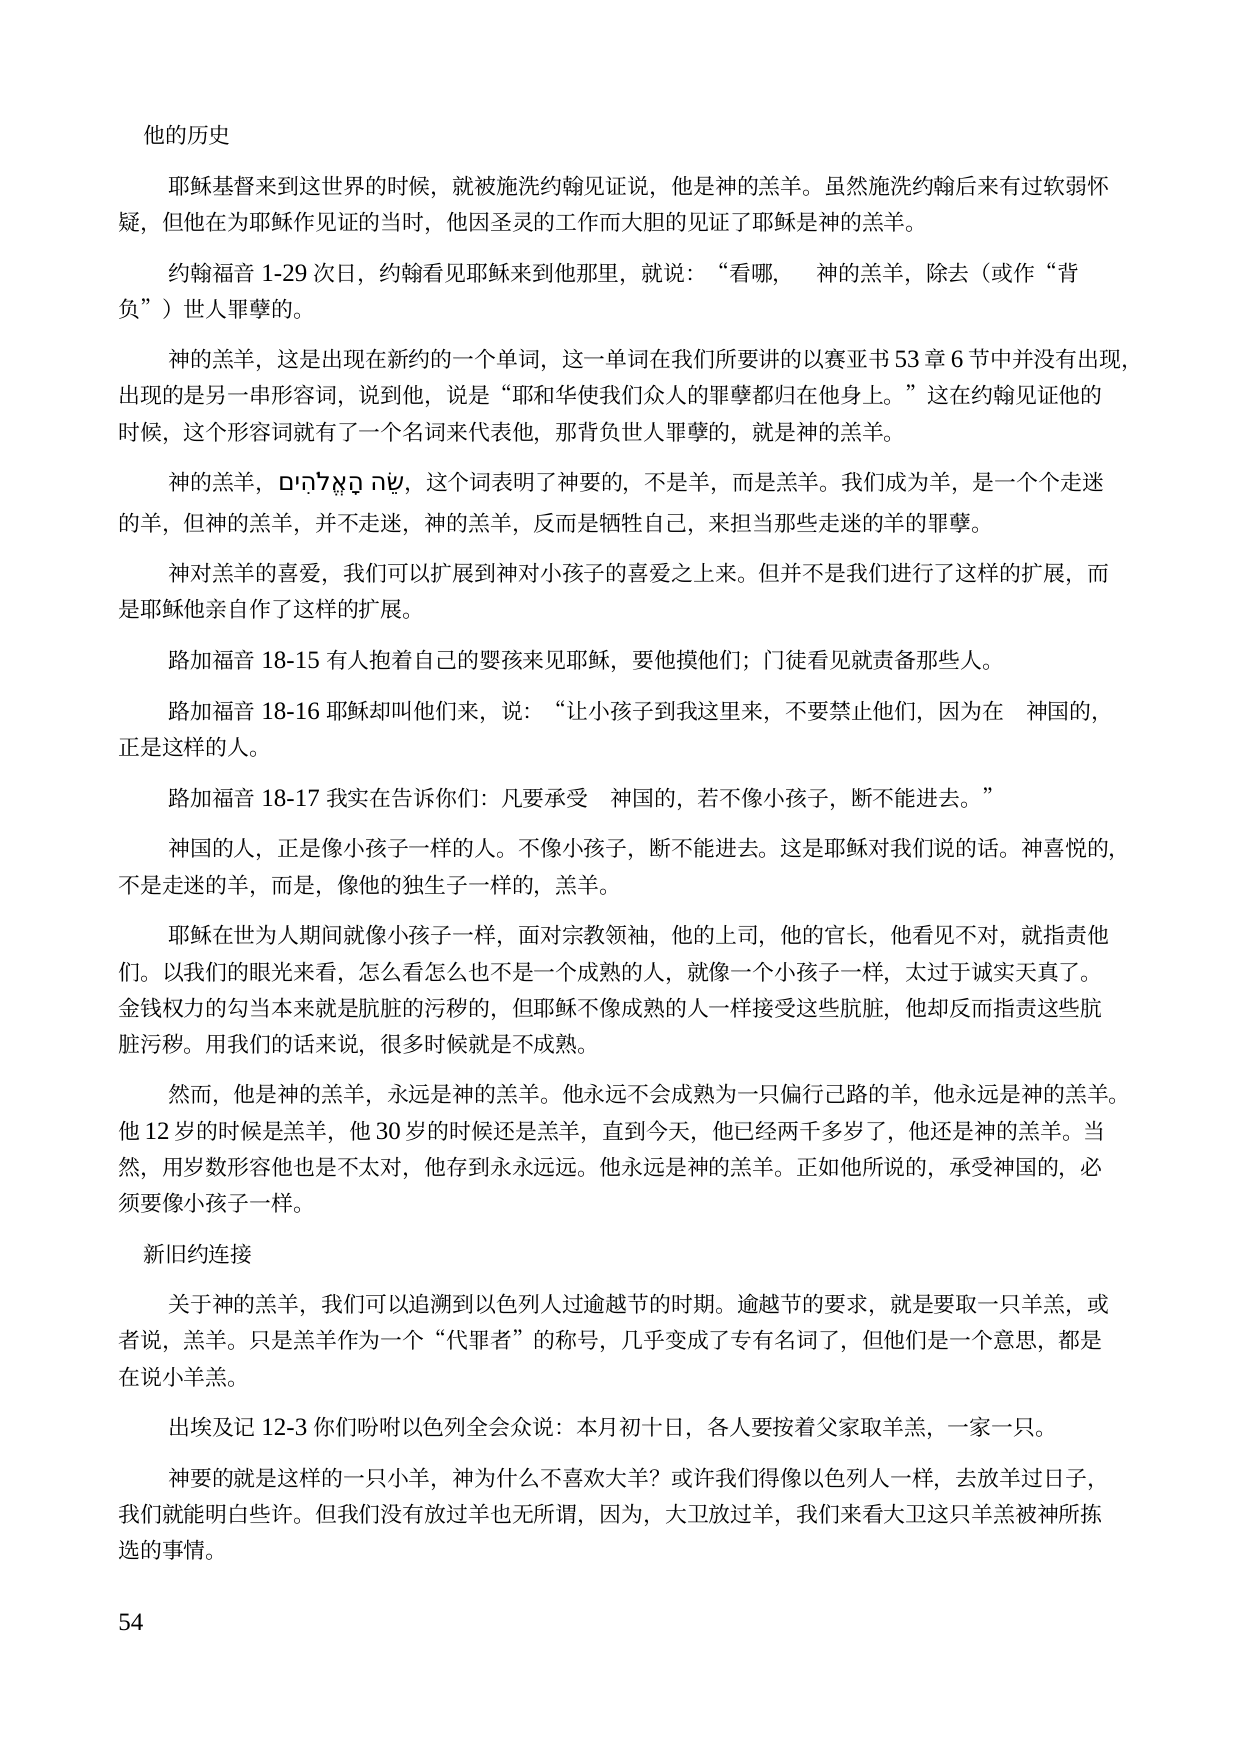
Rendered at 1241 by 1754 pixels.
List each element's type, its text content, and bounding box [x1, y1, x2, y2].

text 神国的人，正是像小孩子一样的人。不像小孩子，断不能进去。这是耶稣对我们说的话。神喜悦的，不是走迷的羊，而是，像他的独生子一样的，羔羊。 [118, 832, 1122, 899]
text 路加福音 18-15 有人抱着自己的婴孩来见耶稣，要他摸他们；门徒看见就责备那些人。 [118, 643, 1122, 675]
text 耶稣在世为人期间就像小孩子一样，面对宗教领袖，他的上司，他的官长，他看见不对，就指责他们。以我们的眼光来看，怎么看怎么也不是一个成熟的人，就像一个小孩子一样，太过于诚实天真了。金钱权力的勾当本来就是肮脏的污秽的，但耶稣不像成熟的人一样接受这些肮脏，他却反而指责这些肮脏污秽。用我们的话来说，很多时候就是不成熟。 [118, 918, 1122, 1058]
text 神要的就是这样的一只小羊，神为什么不喜欢大羊？或许我们得像以色列人一样，去放羊过日子，我们就能明白些许。但我们没有放过羊也无所谓，因为，大卫放过羊，我们来看大卫这只羊羔被神所拣选的事情。 [118, 1461, 1122, 1565]
text 关于神的羔羊，我们可以追溯到以色列人过逾越节的时期。逾越节的要求，就是要取一只羊羔，或者说，羔羊。只是羔羊作为一个“代罪者”的称号，几乎变成了专有名词了，但他们是一个意思，都是在说小羊羔。 [118, 1288, 1122, 1391]
text 新旧约连接 [118, 1237, 1122, 1268]
text 他的历史 [118, 118, 1122, 149]
text 神对羔羊的喜爱，我们可以扩展到神对小孩子的喜爱之上来。但并不是我们进行了这样的扩展，而是耶稣他亲自作了这样的扩展。 [118, 556, 1122, 624]
text 神的羔羊，这是出现在新约的一个单词，这一单词在我们所要讲的以赛亚书53章6节中并没有出现，出现的是另一串形容词，说到他，说是“耶和华使我们众人的罪孽都归在他身上。”这在约翰见证他的时候，这个形容词就有了一个名词来代表他，那背负世人罪孽的，就是神的羔羊。 [118, 343, 1122, 446]
text 然而，他是神的羔羊，永远是神的羔羊。他永远不会成熟为一只偏行己路的羊，他永远是神的羔羊。他12岁的时候是羔羊，他30岁的时候还是羔羊，直到今天，他已经两千多岁了，他还是神的羔羊。当然，用岁数形容他也是不太对，他存到永永远远。他永远是神的羔羊。正如他所说的，承受神国的，必须要像小孩子一样。 [118, 1078, 1122, 1218]
text 约翰福音 1-29 次日，约翰看见耶稣来到他那里，就说：“看哪， 神的羔羊，除去（或作“背负”）世人罪孽的。 [118, 256, 1122, 323]
text 出埃及记 12-3 你们吩咐以色列全会众说：本月初十日，各人要按着父家取羊羔，一家一只。 [118, 1411, 1122, 1442]
text 路加福音 18-17 我实在告诉你们：凡要承受 神国的，若不像小孩子，断不能进去。” [118, 781, 1122, 812]
text 耶稣基督来到这世界的时候，就被施洗约翰见证说，他是神的羔羊。虽然施洗约翰后来有过软弱怀疑，但他在为耶稣作见证的当时，他因圣灵的工作而大胆的见证了耶稣是神的羔羊。 [118, 169, 1122, 236]
text 神的羔羊，שֵׂה הָאֱלֹהִים，这个词表明了神要的，不是羊，而是羔羊。我们成为羊，是一个个走迷的羊，但神的羔羊，并不走迷，神的羔羊，反而是牺牲自己，来担当那些走迷的羊的罪孽。 [118, 466, 1122, 537]
text 路加福音 18-16 耶稣却叫他们来，说：“让小孩子到我这里来，不要禁止他们，因为在 神国的，正是这样的人。 [118, 694, 1122, 762]
